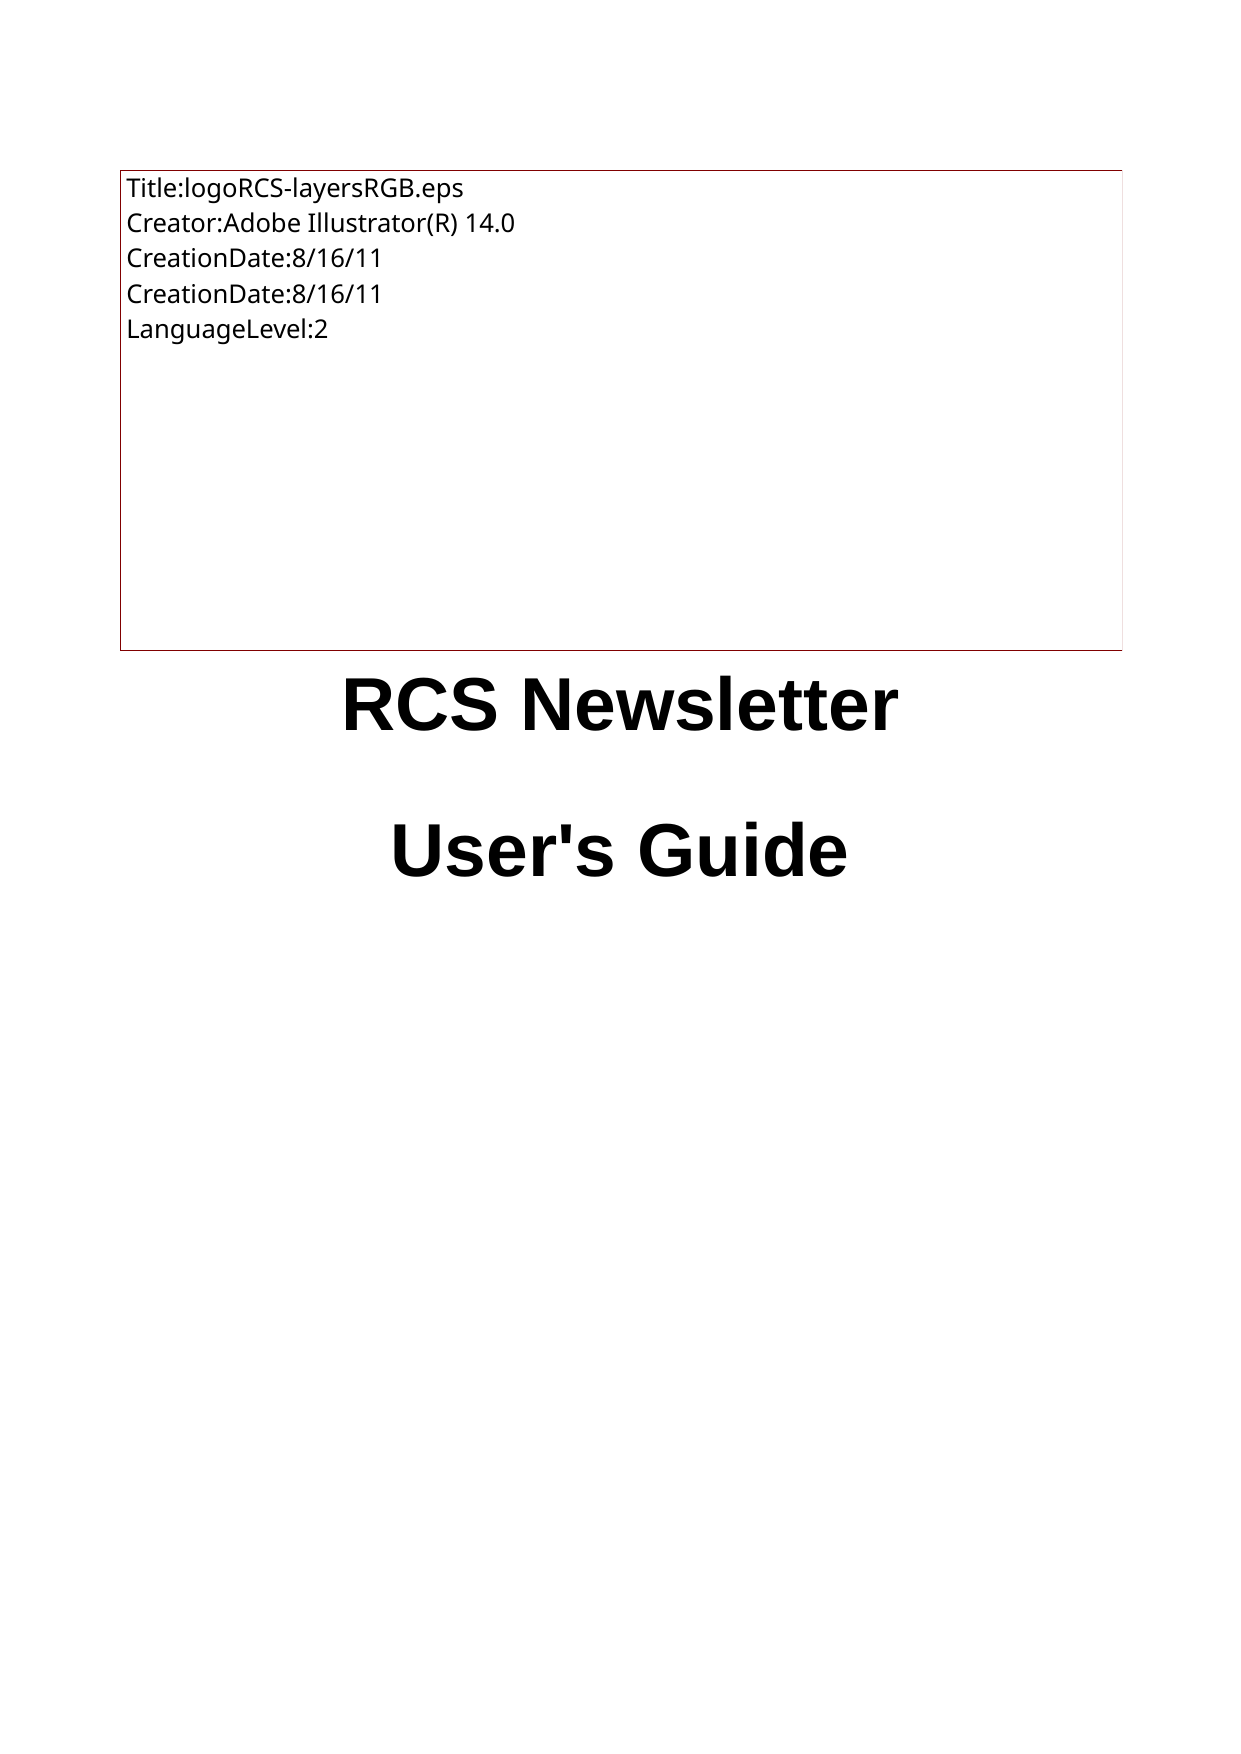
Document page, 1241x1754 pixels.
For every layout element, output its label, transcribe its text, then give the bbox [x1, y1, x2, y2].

subtitle User's Guide [118, 809, 1122, 893]
subtitle RCS Newsletter [118, 168, 1122, 746]
